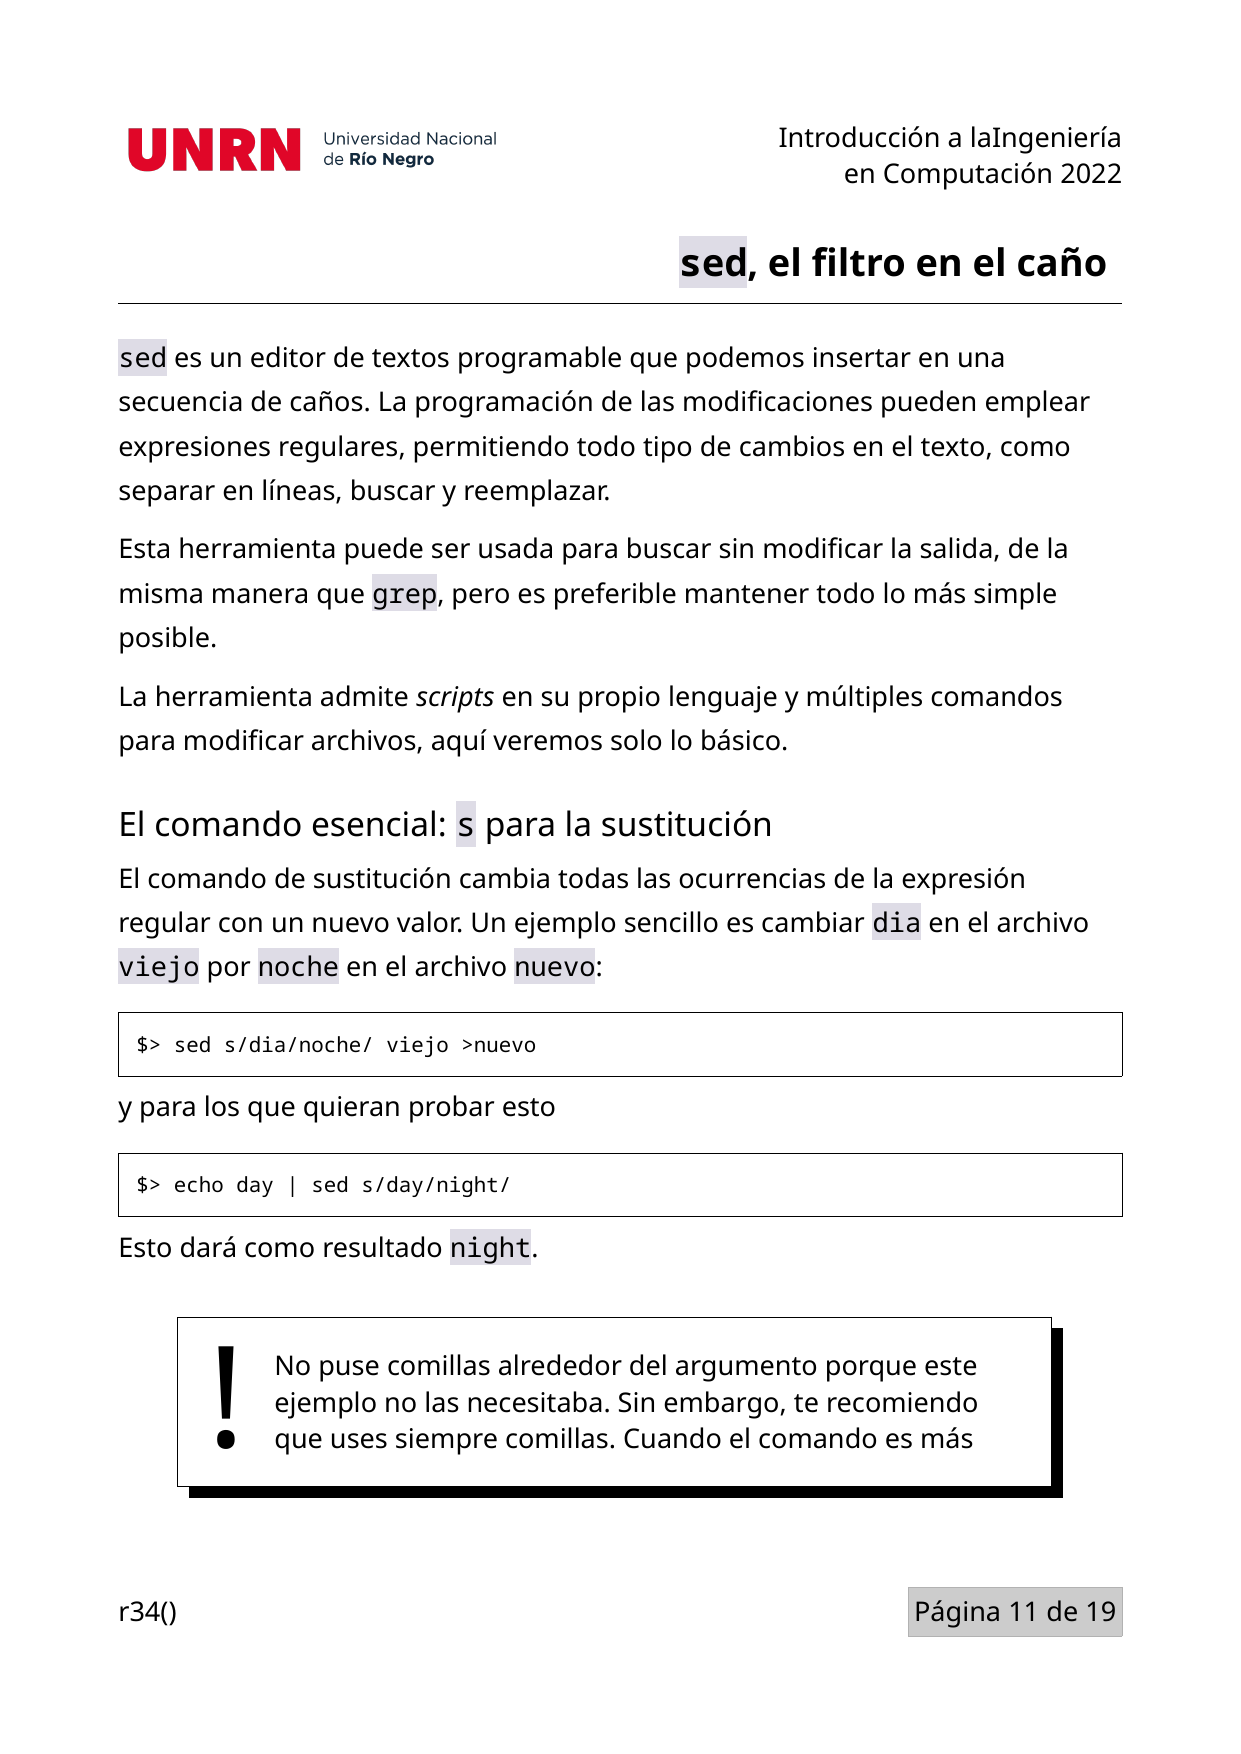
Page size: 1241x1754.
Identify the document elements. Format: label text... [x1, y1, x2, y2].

text $> sed s/dia/noche/ viejo >nuevo [119, 1013, 1122, 1076]
subtitle sed, el filtro en el caño [118, 221, 1122, 303]
text y para los que quieran probar esto [118, 1088, 1122, 1125]
text !No puse comillas alrededor del argumento porque este ejemplo no las necesitaba. Sin embargo, te recomiendo que uses siempre comillas. Cuando el comando es más [178, 1318, 1051, 1486]
picture [118, 118, 505, 180]
subtitle El comando esencial: s para la sustitución [118, 801, 456, 847]
text Esto dará como resultado night. [118, 1228, 1122, 1265]
text El comando de sustitución cambia todas las ocurrencias de la expresión regular con un nuevo valor. Un ejemplo sencillo es cambiar dia en el archivo viejo por noche en el archivo nuevo: [118, 859, 1122, 984]
text $> echo day | sed s/day/night/ [119, 1154, 1122, 1216]
text Esta herramienta puede ser usada para buscar sin modificar la salida, de la misma manera que grep, pero es preferible mantener todo lo más simple posible. [118, 530, 1122, 655]
text sed es un editor de textos programable que podemos insertar en una secuencia de caños. La programación de las modificaciones pueden emplear expresiones regulares, permitiendo todo tipo de cambios en el texto, como separar en líneas, buscar y reemplazar. [118, 339, 1122, 508]
text La herramienta admite scripts en su propio lenguaje y múltiples comandos para modificar archivos, aquí veremos solo lo básico. [118, 677, 1122, 758]
subtitle El comando esencial: s para la sustitución [476, 801, 1122, 847]
